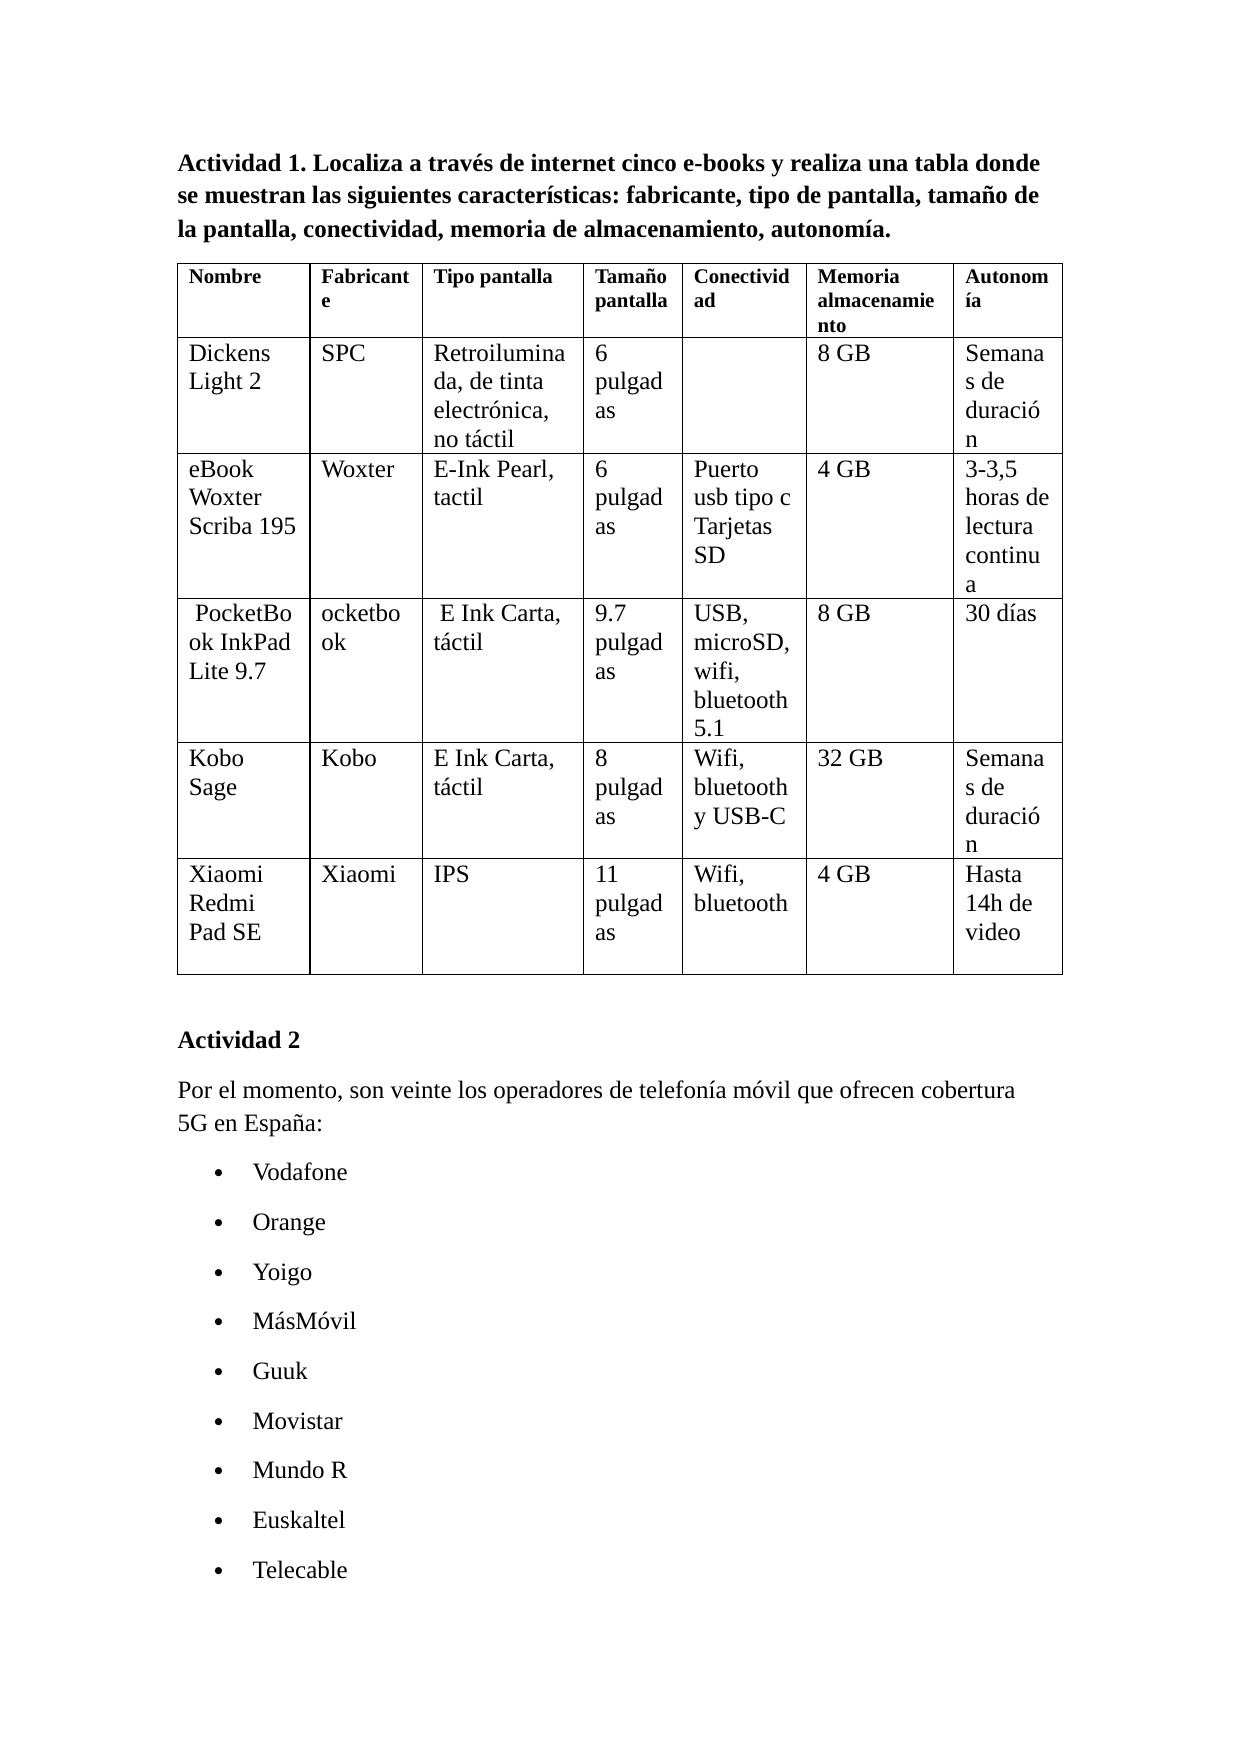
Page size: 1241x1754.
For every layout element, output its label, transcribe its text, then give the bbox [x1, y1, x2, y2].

table_cell 6 pulgadas [584, 338, 682, 453]
list Movistar [215, 1406, 1063, 1434]
table_cell SPC [311, 338, 422, 453]
table_cell 4 GB [807, 454, 953, 597]
text Por el momento, son veinte los operadores de telefonía móvil que ofrecen cobertura 5G en España: [177, 1075, 1063, 1136]
table_cell 11 pulgadas [584, 859, 682, 974]
list Vodafone [215, 1157, 1063, 1186]
table_cell eBook Woxter Scriba 195 [178, 454, 309, 597]
table_cell 9.7 pulgadas [584, 599, 682, 742]
table_cell 6 pulgadas [584, 454, 682, 597]
table_cell Xiaomi [311, 859, 422, 974]
table_cell Dickens Light 2 [178, 338, 309, 453]
table_header Autonomía [954, 264, 1062, 337]
table_cell Wifi, bluetooth [683, 859, 806, 974]
list Orange [215, 1207, 1063, 1236]
table_cell USB, microSD, wifi, bluetooth 5.1 [683, 599, 806, 742]
list Guuk [215, 1356, 1063, 1385]
table_cell PocketBook InkPad Lite 9.7 [178, 599, 309, 742]
table_cell E Ink Carta, táctil [423, 743, 583, 858]
table_cell [683, 338, 806, 453]
table_cell 8 GB [807, 338, 953, 453]
table_header Tamaño pantalla [584, 264, 682, 337]
list Telecable [215, 1555, 1063, 1584]
table_cell Kobo Sage [178, 743, 309, 858]
table_cell IPS [423, 859, 583, 974]
table_header Conectividad [683, 264, 806, 337]
table_cell Xiaomi Redmi Pad SE [178, 859, 309, 974]
table_header Memoria almacenamiento [807, 264, 953, 337]
table_cell 8 pulgadas [584, 743, 682, 858]
table_cell Woxter [311, 454, 422, 597]
table_cell 3-3,5 horas de lectura continua [954, 454, 1062, 597]
table_cell Semanas de duración [954, 743, 1062, 858]
table_header Fabricante [311, 264, 422, 337]
table_cell Semanas de duración [954, 338, 1062, 453]
table_cell 30 días [954, 599, 1062, 742]
table_cell Hasta 14h de video [954, 859, 1062, 974]
text Actividad 2 [177, 1025, 1063, 1054]
table_cell Retroiluminada, de tinta electrónica, no táctil [423, 338, 583, 453]
table_cell 8 GB [807, 599, 953, 742]
table_cell E-Ink Pearl, tactil [423, 454, 583, 597]
table_cell Wifi, bluetooth y USB-C [683, 743, 806, 858]
list Mundo R [215, 1456, 1063, 1484]
table_header Tipo pantalla [423, 264, 583, 337]
list Yoigo [215, 1257, 1063, 1286]
list Euskaltel [215, 1505, 1063, 1534]
table_cell ocketbook [311, 599, 422, 742]
table_header Nombre [178, 264, 309, 337]
table_cell E Ink Carta, táctil [423, 599, 583, 742]
table_cell 4 GB [807, 859, 953, 974]
list MásMóvil [215, 1306, 1063, 1335]
text Actividad 1. Localiza a través de internet cinco e-books y realiza una tabla donde se muestran las siguientes características: fabricante, tipo de pantalla, tamaño de la pantalla, conectividad, memoria de almacenamiento, autonomía. [177, 148, 1063, 242]
table_cell Puerto usb tipo c Tarjetas SD [683, 454, 806, 597]
table_cell 32 GB [807, 743, 953, 858]
table_cell Kobo [311, 743, 422, 858]
